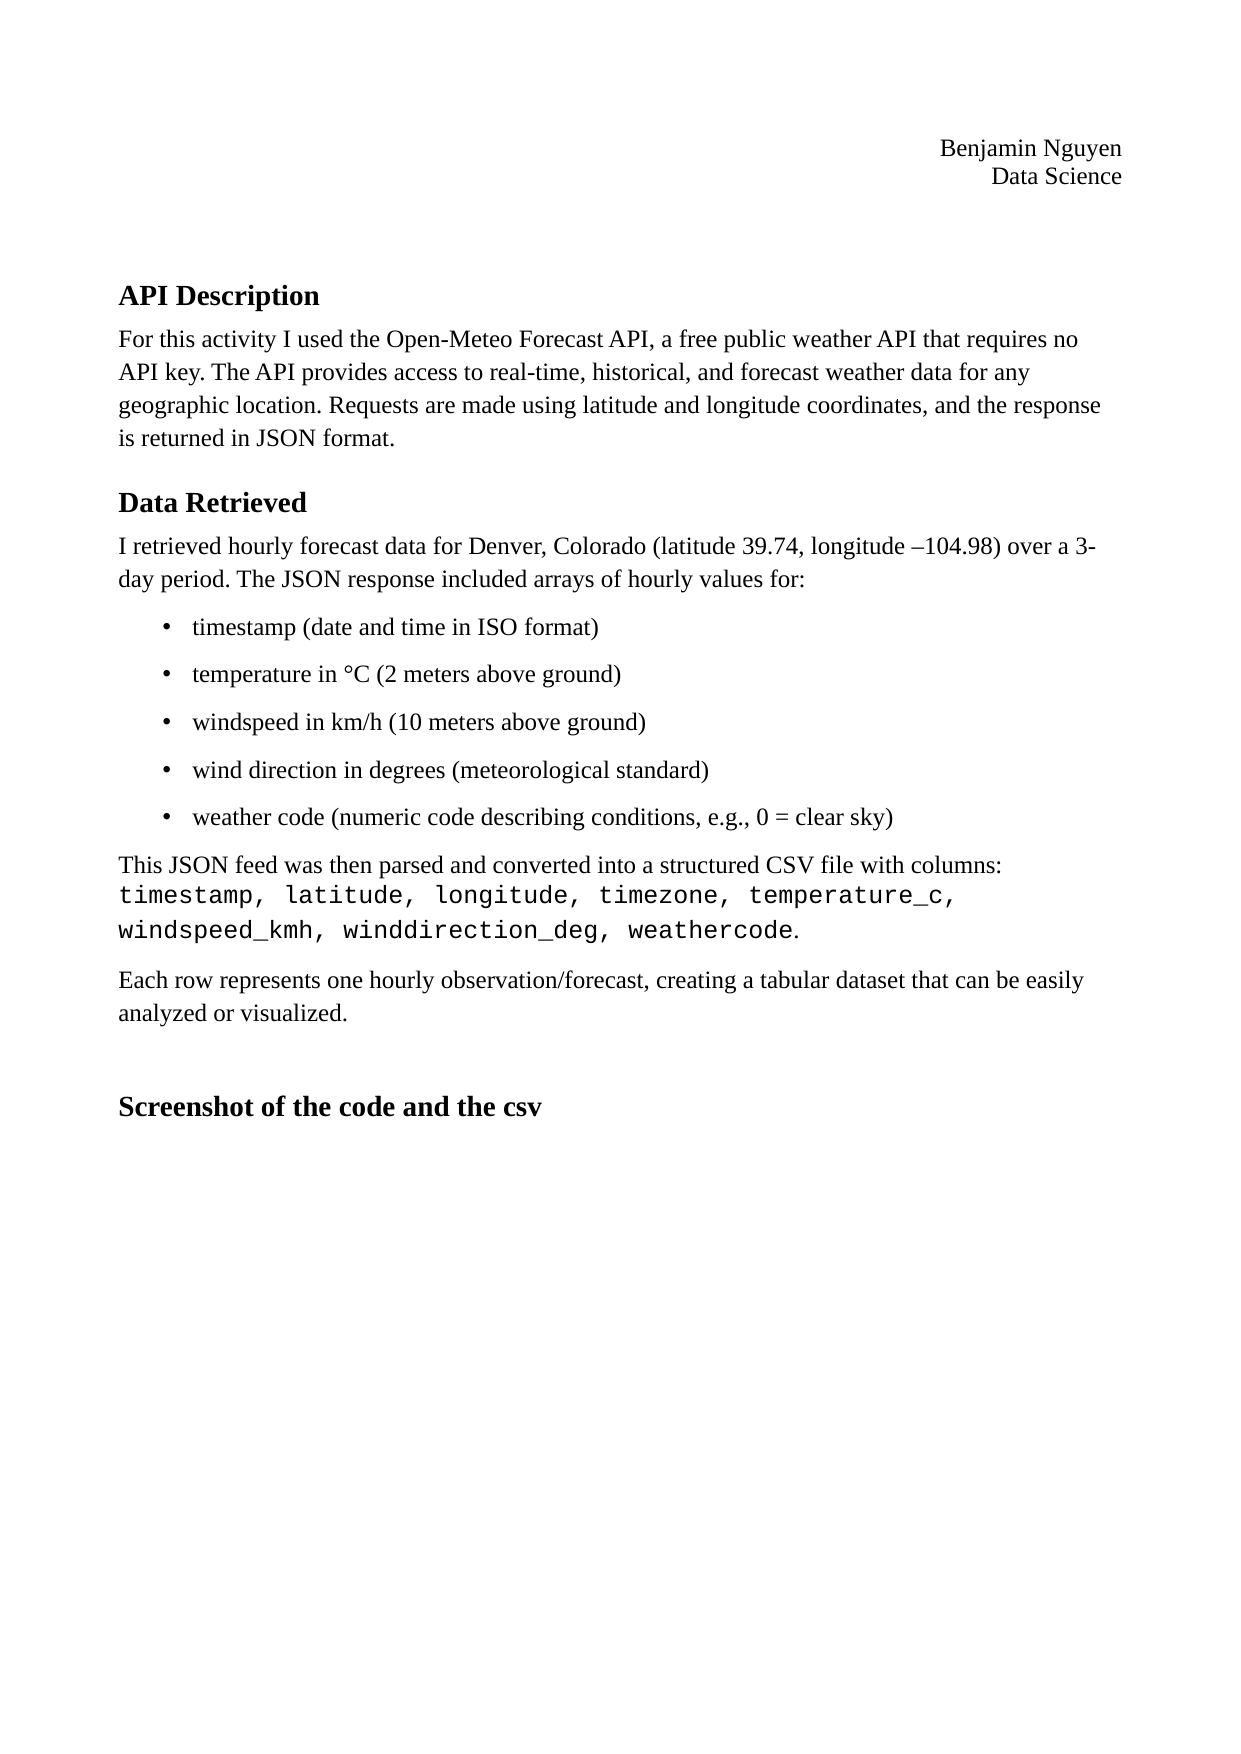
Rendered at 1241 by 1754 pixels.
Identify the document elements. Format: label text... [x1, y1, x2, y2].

list weather code (numeric code describing conditions, e.g., 0 = clear sky) [162, 802, 1122, 831]
subtitle Benjamin Nguyen Data Science [118, 133, 1122, 190]
list wind direction in degrees (meteorological standard) [162, 755, 1122, 783]
text For this activity I used the Open-Meteo Forecast API, a free public weather API that requires no API key. The API provides access to real-time, historical, and forecast weather data for any geographic location. Requests are made using latitude and longitude coordinates, and the response is returned in JSON format. [118, 324, 1122, 452]
subtitle Screenshot of the code and the csv [118, 1089, 1122, 1123]
text Each row represents one hourly observation/forecast, creating a tabular dataset that can be easily analyzed or visualized. [118, 965, 1122, 1027]
subtitle API Description [118, 278, 1122, 311]
text I retrieved hourly forecast data for Denver, Colorado (latitude 39.74, longitude –104.98) over a 3-day period. The JSON response included arrays of hourly values for: [118, 531, 1122, 593]
list timestamp (date and time in ISO format) [162, 612, 1122, 641]
subtitle Data Retrieved [118, 485, 1122, 519]
text This JSON feed was then parsed and converted into a structured CSV file with columns: timestamp, latitude, longitude, timezone, temperature_c, windspeed_kmh, winddirection_deg, weathercode. [118, 850, 1122, 946]
list temperature in °C (2 meters above ground) [162, 659, 1122, 688]
list windspeed in km/h (10 meters above ground) [162, 707, 1122, 736]
